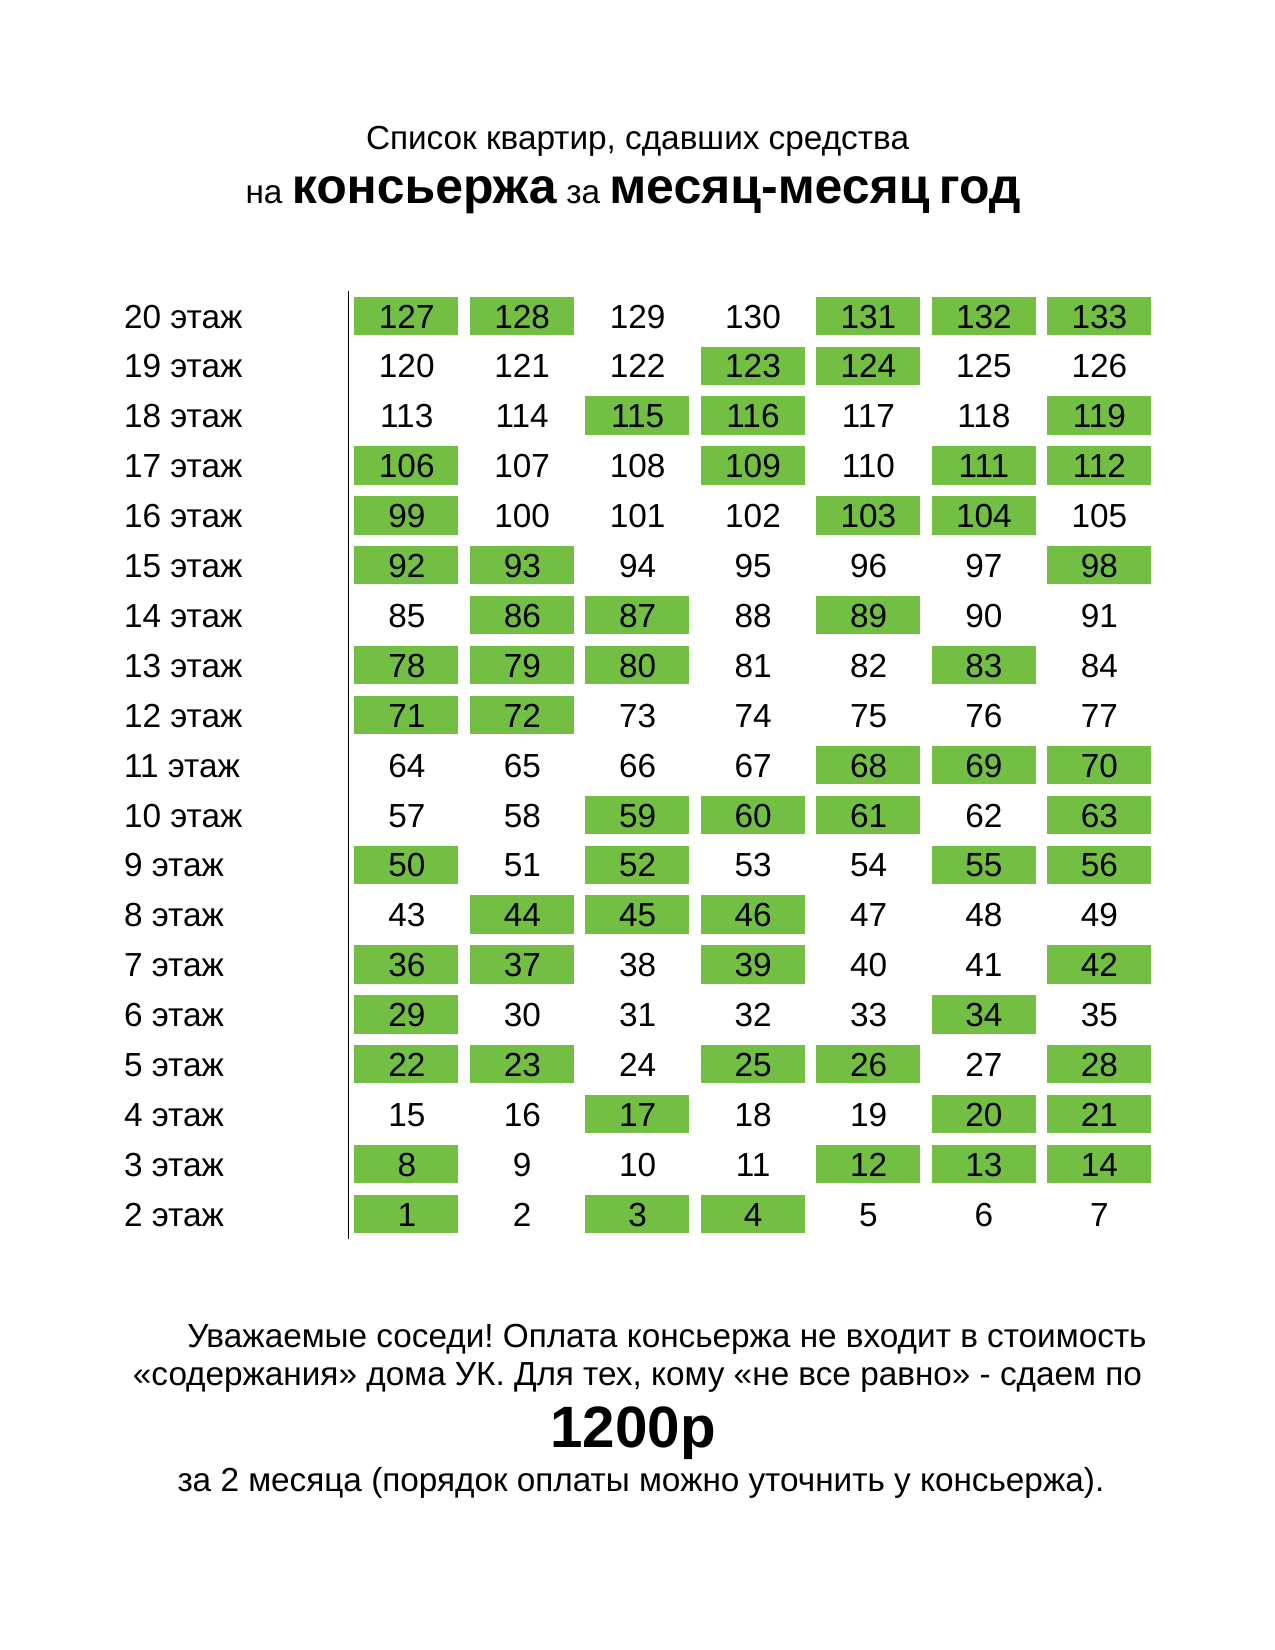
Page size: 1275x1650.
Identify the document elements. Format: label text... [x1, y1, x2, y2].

table_header 133 [1041, 291, 1157, 341]
table_cell 98 [1041, 540, 1157, 590]
table_cell 13 этаж [118, 640, 348, 690]
table_cell 125 [926, 341, 1041, 391]
table_cell 52 [580, 840, 695, 890]
table_cell 62 [926, 790, 1041, 840]
table_cell 58 [464, 790, 580, 840]
table_cell 16 [464, 1089, 580, 1139]
table_cell 121 [464, 341, 580, 391]
table_cell 91 [1041, 590, 1157, 640]
table_cell 100 [464, 491, 580, 540]
table_cell 21 [1041, 1089, 1157, 1139]
table_cell 71 [349, 690, 464, 740]
table_header 20 этаж [118, 291, 348, 341]
table_cell 6 [926, 1189, 1041, 1239]
table_cell 6 этаж [118, 990, 348, 1039]
text Уважаемые соседи! Оплата консьержа не входит в стоимость «содержания» дома УК. Для тех, кому «не все равно» - сдаем по 1200р [118, 1316, 1157, 1460]
table_cell 83 [926, 640, 1041, 690]
table_cell 4 этаж [118, 1089, 348, 1139]
table_cell 44 [464, 890, 580, 939]
table_cell 77 [1041, 690, 1157, 740]
table_cell 3 [580, 1189, 695, 1239]
table_cell 80 [580, 640, 695, 690]
table_cell 34 [926, 990, 1041, 1039]
table_cell 5 этаж [118, 1039, 348, 1089]
table_cell 76 [926, 690, 1041, 740]
table_cell 12 [811, 1139, 926, 1189]
table_cell 59 [580, 790, 695, 840]
table_cell 5 [811, 1189, 926, 1239]
table_cell 63 [1041, 790, 1157, 840]
table_cell 112 [1041, 441, 1157, 491]
table_cell 28 [1041, 1039, 1157, 1089]
table_cell 2 [464, 1189, 580, 1239]
table_cell 10 [580, 1139, 695, 1189]
table_cell 86 [464, 590, 580, 640]
table_cell 38 [580, 940, 695, 989]
table_cell 89 [811, 590, 926, 640]
table_cell 39 [695, 940, 811, 989]
table_cell 54 [811, 840, 926, 890]
table_cell 32 [695, 990, 811, 1039]
table_cell 97 [926, 540, 1041, 590]
table_header 131 [811, 291, 926, 341]
table_cell 20 [926, 1089, 1041, 1139]
table_cell 107 [464, 441, 580, 491]
table_cell 82 [811, 640, 926, 690]
table_cell 108 [580, 441, 695, 491]
table_cell 87 [580, 590, 695, 640]
table_cell 57 [349, 790, 464, 840]
table_cell 19 [811, 1089, 926, 1139]
table_cell 18 этаж [118, 391, 348, 441]
text Список квартир, сдавших средства [118, 118, 1157, 157]
table_cell 102 [695, 491, 811, 540]
table_cell 29 [349, 990, 464, 1039]
table_cell 60 [695, 790, 811, 840]
table_cell 31 [580, 990, 695, 1039]
table_cell 47 [811, 890, 926, 939]
table_cell 15 [349, 1089, 464, 1139]
table_cell 14 этаж [118, 590, 348, 640]
table_cell 94 [580, 540, 695, 590]
table_cell 10 этаж [118, 790, 348, 840]
table_cell 64 [349, 740, 464, 790]
table_cell 9 [464, 1139, 580, 1189]
table_cell 85 [349, 590, 464, 640]
table_cell 11 [695, 1139, 811, 1189]
table_cell 25 [695, 1039, 811, 1089]
table_cell 16 этаж [118, 491, 348, 540]
table_header 128 [464, 291, 580, 341]
table_cell 22 [349, 1039, 464, 1089]
table_cell 26 [811, 1039, 926, 1089]
table_cell 124 [811, 341, 926, 391]
table_cell 74 [695, 690, 811, 740]
table_cell 17 этаж [118, 441, 348, 491]
table_cell 35 [1041, 990, 1157, 1039]
table_cell 99 [349, 491, 464, 540]
table_cell 111 [926, 441, 1041, 491]
table_cell 40 [811, 940, 926, 989]
table_cell 14 [1041, 1139, 1157, 1189]
table_cell 17 [580, 1089, 695, 1139]
table_cell 43 [349, 890, 464, 939]
table_cell 116 [695, 391, 811, 441]
table_cell 114 [464, 391, 580, 441]
table_cell 96 [811, 540, 926, 590]
table_cell 7 этаж [118, 940, 348, 989]
table_cell 36 [349, 940, 464, 989]
table_cell 118 [926, 391, 1041, 441]
table_cell 51 [464, 840, 580, 890]
table_cell 12 этаж [118, 690, 348, 740]
table_cell 106 [349, 441, 464, 491]
table_cell 41 [926, 940, 1041, 989]
table_cell 73 [580, 690, 695, 740]
table_cell 42 [1041, 940, 1157, 989]
table_cell 11 этаж [118, 740, 348, 790]
table_cell 78 [349, 640, 464, 690]
table_cell 119 [1041, 391, 1157, 441]
table_header 127 [349, 291, 464, 341]
table_cell 3 этаж [118, 1139, 348, 1189]
table_cell 92 [349, 540, 464, 590]
table_cell 1 [349, 1189, 464, 1239]
table_cell 84 [1041, 640, 1157, 690]
table_cell 13 [926, 1139, 1041, 1189]
table_cell 122 [580, 341, 695, 391]
table_cell 46 [695, 890, 811, 939]
text за 2 месяца (порядок оплаты можно уточнить у консьержа). [118, 1460, 1157, 1498]
table_cell 104 [926, 491, 1041, 540]
table_cell 117 [811, 391, 926, 441]
table_cell 75 [811, 690, 926, 740]
text на консьержа за месяц-месяц год [118, 157, 1157, 214]
table_cell 37 [464, 940, 580, 989]
table_cell 45 [580, 890, 695, 939]
table_cell 90 [926, 590, 1041, 640]
table_cell 72 [464, 690, 580, 740]
table_cell 23 [464, 1039, 580, 1089]
table_cell 56 [1041, 840, 1157, 890]
table_cell 70 [1041, 740, 1157, 790]
table_cell 69 [926, 740, 1041, 790]
table_cell 65 [464, 740, 580, 790]
table_cell 126 [1041, 341, 1157, 391]
table_cell 103 [811, 491, 926, 540]
table_cell 120 [349, 341, 464, 391]
table_cell 81 [695, 640, 811, 690]
table_cell 68 [811, 740, 926, 790]
table_cell 101 [580, 491, 695, 540]
table_cell 2 этаж [118, 1189, 348, 1239]
table_cell 33 [811, 990, 926, 1039]
table_cell 48 [926, 890, 1041, 939]
table_cell 50 [349, 840, 464, 890]
table_header 132 [926, 291, 1041, 341]
table_cell 53 [695, 840, 811, 890]
table_cell 109 [695, 441, 811, 491]
table_cell 67 [695, 740, 811, 790]
table_cell 9 этаж [118, 840, 348, 890]
table_cell 88 [695, 590, 811, 640]
table_cell 27 [926, 1039, 1041, 1089]
table_cell 18 [695, 1089, 811, 1139]
table_cell 19 этаж [118, 341, 348, 391]
table_cell 105 [1041, 491, 1157, 540]
table_cell 7 [1041, 1189, 1157, 1239]
table_cell 4 [695, 1189, 811, 1239]
table_cell 49 [1041, 890, 1157, 939]
table_cell 115 [580, 391, 695, 441]
table_cell 79 [464, 640, 580, 690]
table_cell 24 [580, 1039, 695, 1089]
table_cell 123 [695, 341, 811, 391]
table_cell 110 [811, 441, 926, 491]
table_cell 61 [811, 790, 926, 840]
table_cell 95 [695, 540, 811, 590]
table_cell 93 [464, 540, 580, 590]
table_cell 113 [349, 391, 464, 441]
table_cell 8 этаж [118, 890, 348, 939]
table_cell 15 этаж [118, 540, 348, 590]
table_cell 8 [349, 1139, 464, 1189]
table_cell 30 [464, 990, 580, 1039]
table_header 129 [580, 291, 695, 341]
table_cell 66 [580, 740, 695, 790]
table_cell 55 [926, 840, 1041, 890]
table_header 130 [695, 291, 811, 341]
